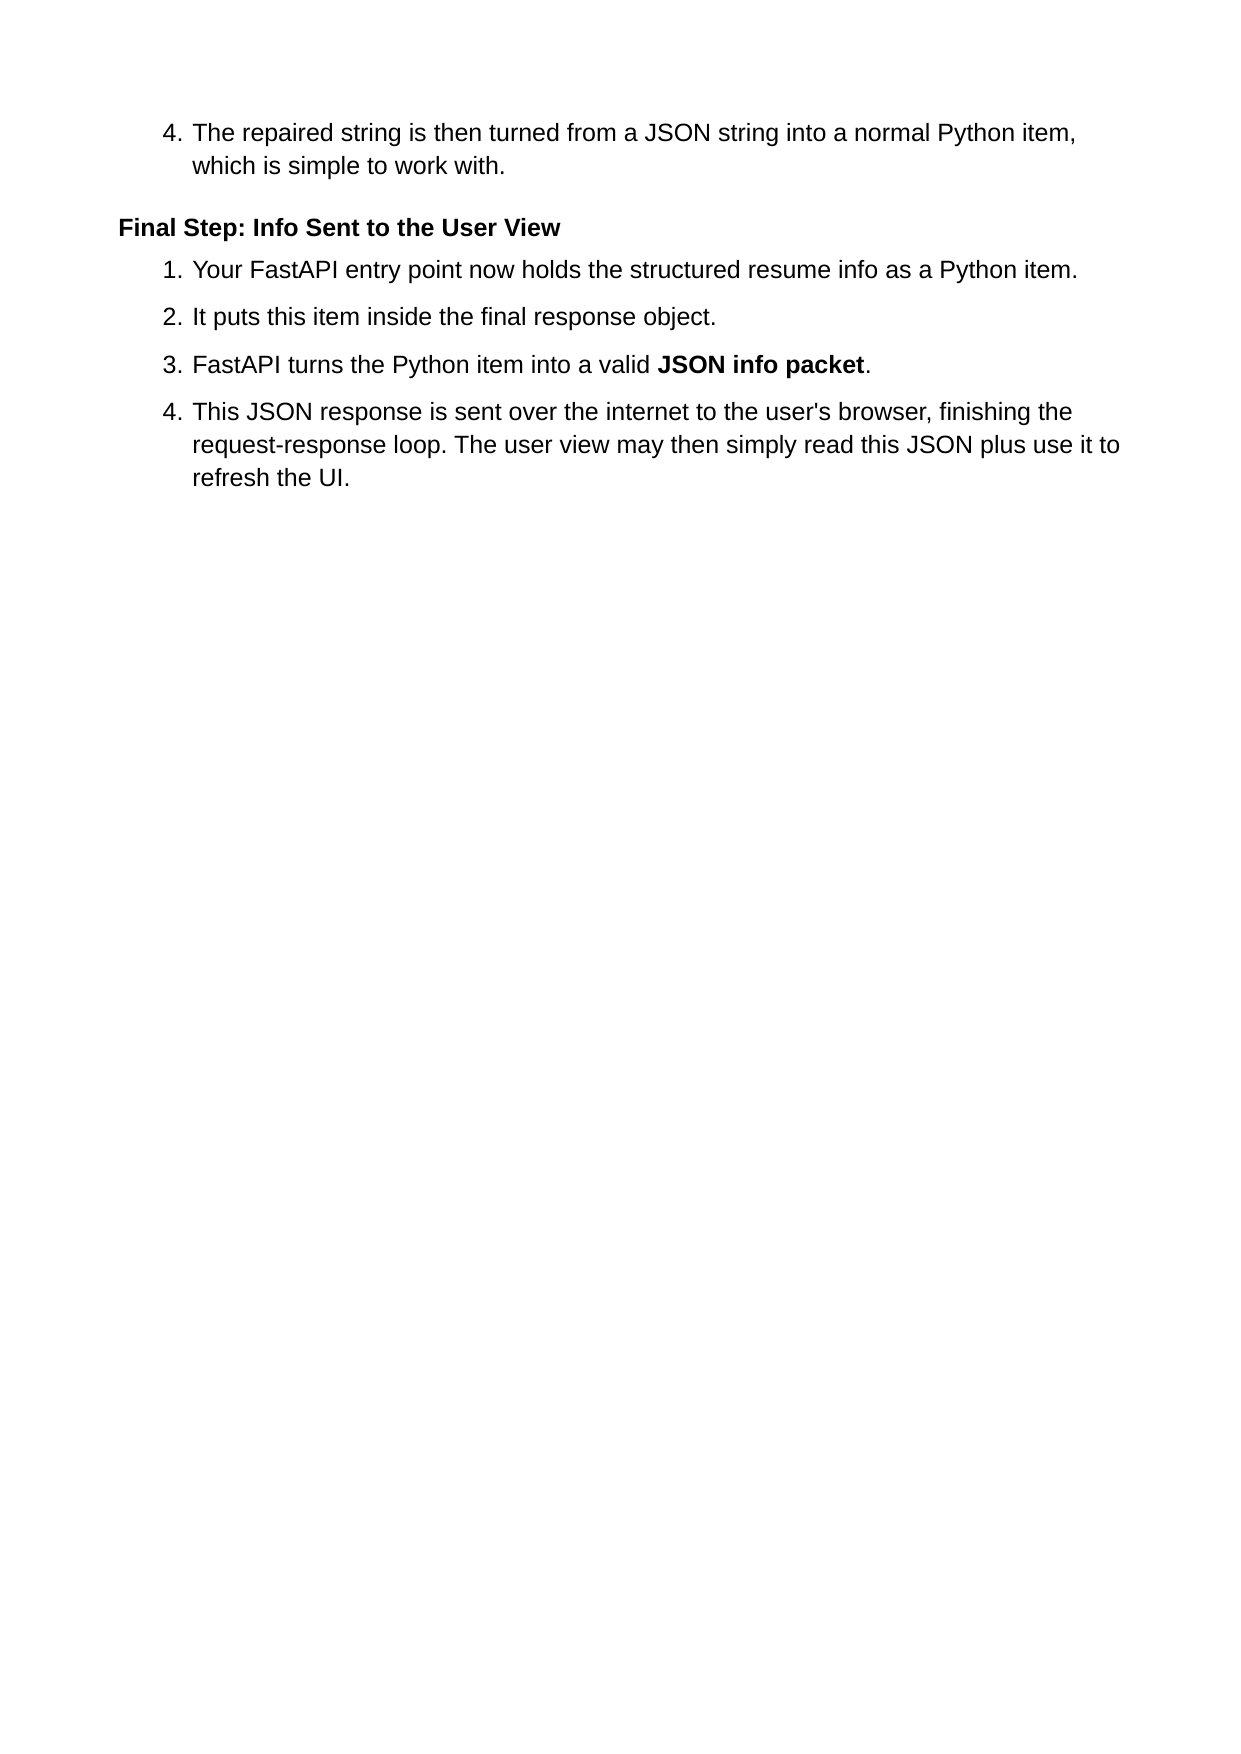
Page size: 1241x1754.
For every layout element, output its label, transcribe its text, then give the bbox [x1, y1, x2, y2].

list It puts this item inside the final response object. [162, 302, 1122, 331]
list The repaired string is then turned from a JSON string into a normal Python item, which is simple to work with. [162, 118, 1122, 180]
list This JSON response is sent over the internet to the user's browser, finishing the request-response loop. The user view may then simply read this JSON plus use it to refresh the UI. [162, 397, 1122, 492]
subtitle Final Step: Info Sent to the User View [118, 213, 1122, 242]
list FastAPI turns the Python item into a valid JSON info packet. [162, 350, 1122, 378]
list Your FastAPI entry point now holds the structured resume info as a Python item. [162, 254, 1122, 283]
